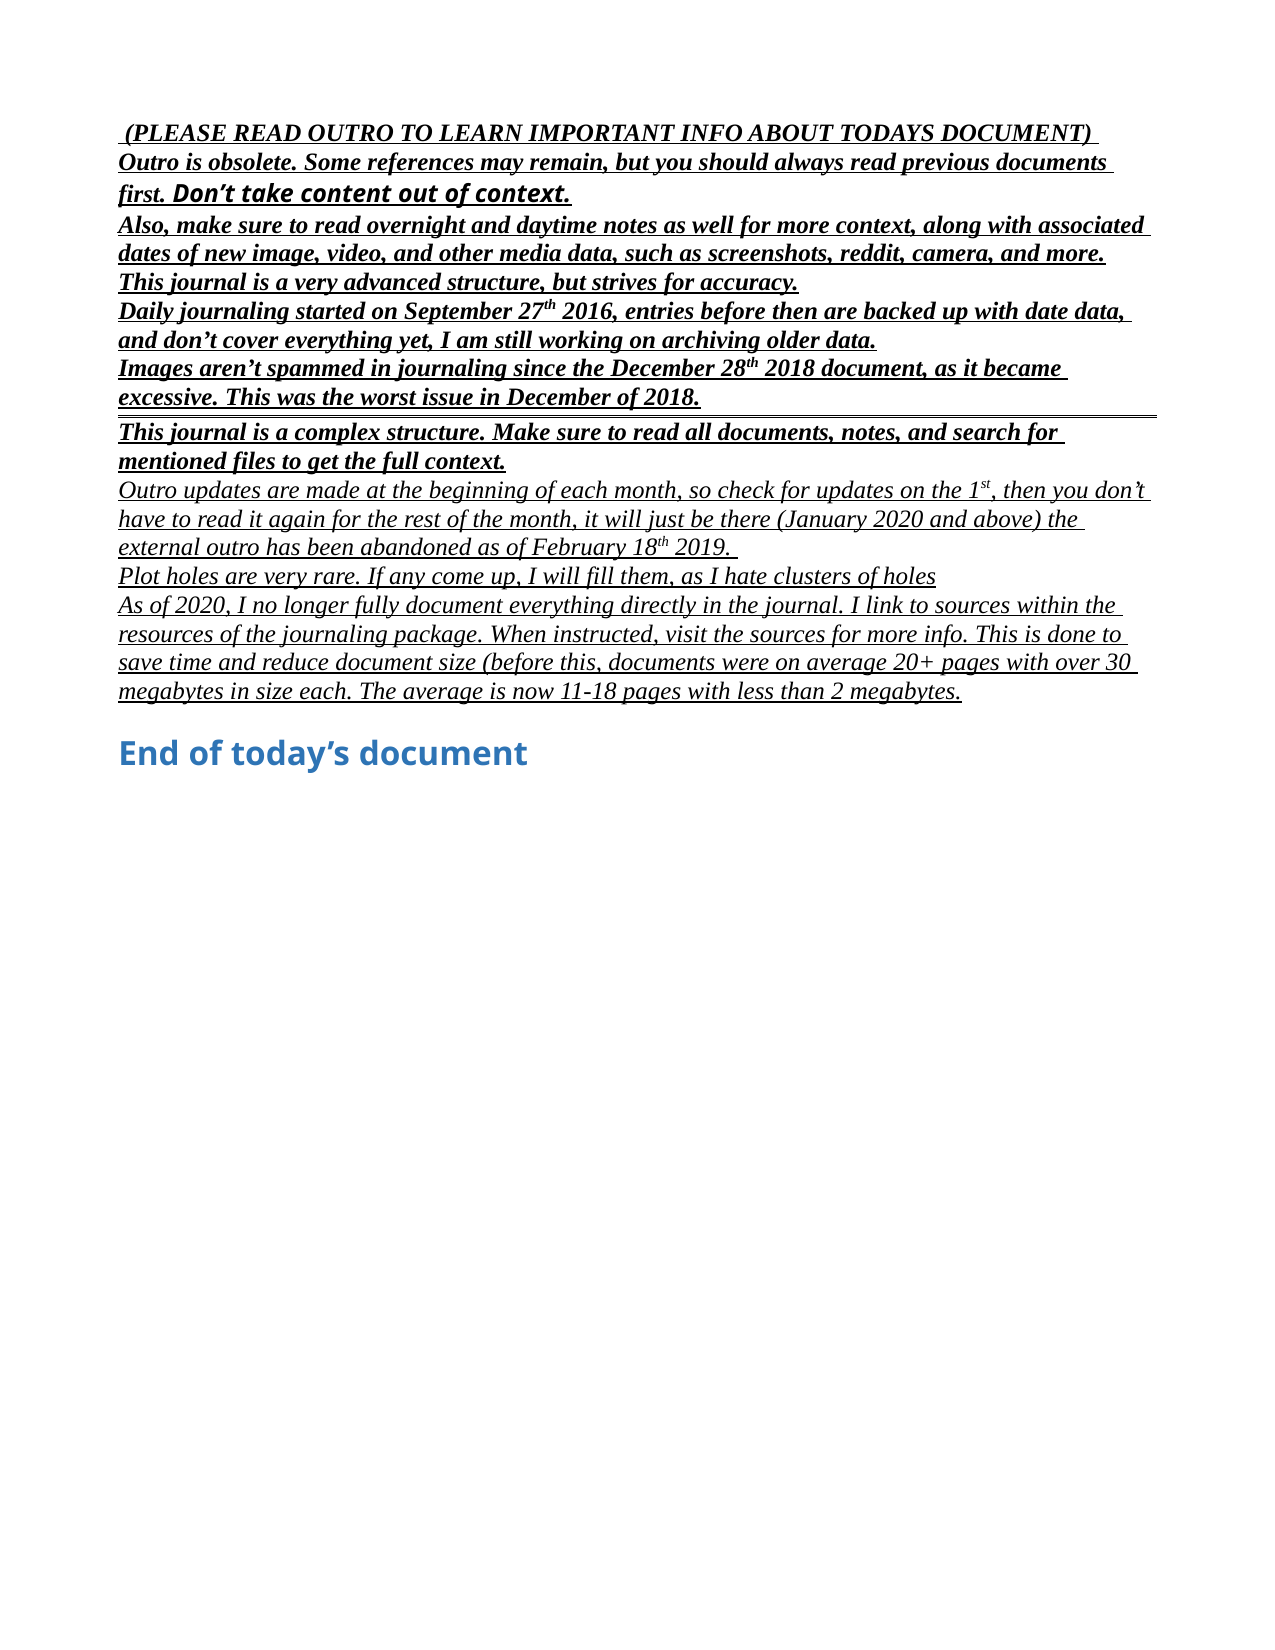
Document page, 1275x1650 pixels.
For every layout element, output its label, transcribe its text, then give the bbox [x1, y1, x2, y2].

text This journal is a complex structure. Make sure to read all documents, notes, and search for mentioned files to get the full context. [118, 418, 1157, 475]
text This journal is a very advanced structure, but strives for accuracy. [118, 267, 1157, 296]
text As of 2020, I no longer fully document everything directly in the journal. I link to sources within the resources of the journaling package. When instructed, visit the sources for more info. This is done to save time and reduce document size (before this, documents were on average 20+ pages with over 30 megabytes in size each. The average is now 11-18 pages with less than 2 megabytes. [118, 590, 1157, 705]
text Daily journaling started on September 27th 2016, entries before then are backed up with date data, and don’t cover everything yet, I am still working on archiving older data. [118, 296, 1157, 353]
subtitle End of today’s document [118, 730, 1157, 775]
text (PLEASE READ OUTRO TO LEARN IMPORTANT INFO ABOUT TODAYS DOCUMENT) Outro is obsolete. Some references may remain, but you should always read previous documents first. Don’t take content out of context. [118, 118, 1157, 210]
text Also, make sure to read overnight and daytime notes as well for more context, along with associated dates of new image, video, and other media data, such as screenshots, reddit, camera, and more. [118, 210, 1157, 267]
text Images aren’t spammed in journaling since the December 28th 2018 document, as it became excessive. This was the worst issue in December of 2018. [118, 353, 1157, 415]
text Outro updates are made at the beginning of each month, so check for updates on the 1st, then you don’t have to read it again for the rest of the month, it will just be there (January 2020 and above) the external outro has been abandoned as of February 18th 2019. [118, 475, 1157, 561]
text Plot holes are very rare. If any come up, I will fill them, as I hate clusters of holes [118, 561, 1157, 590]
